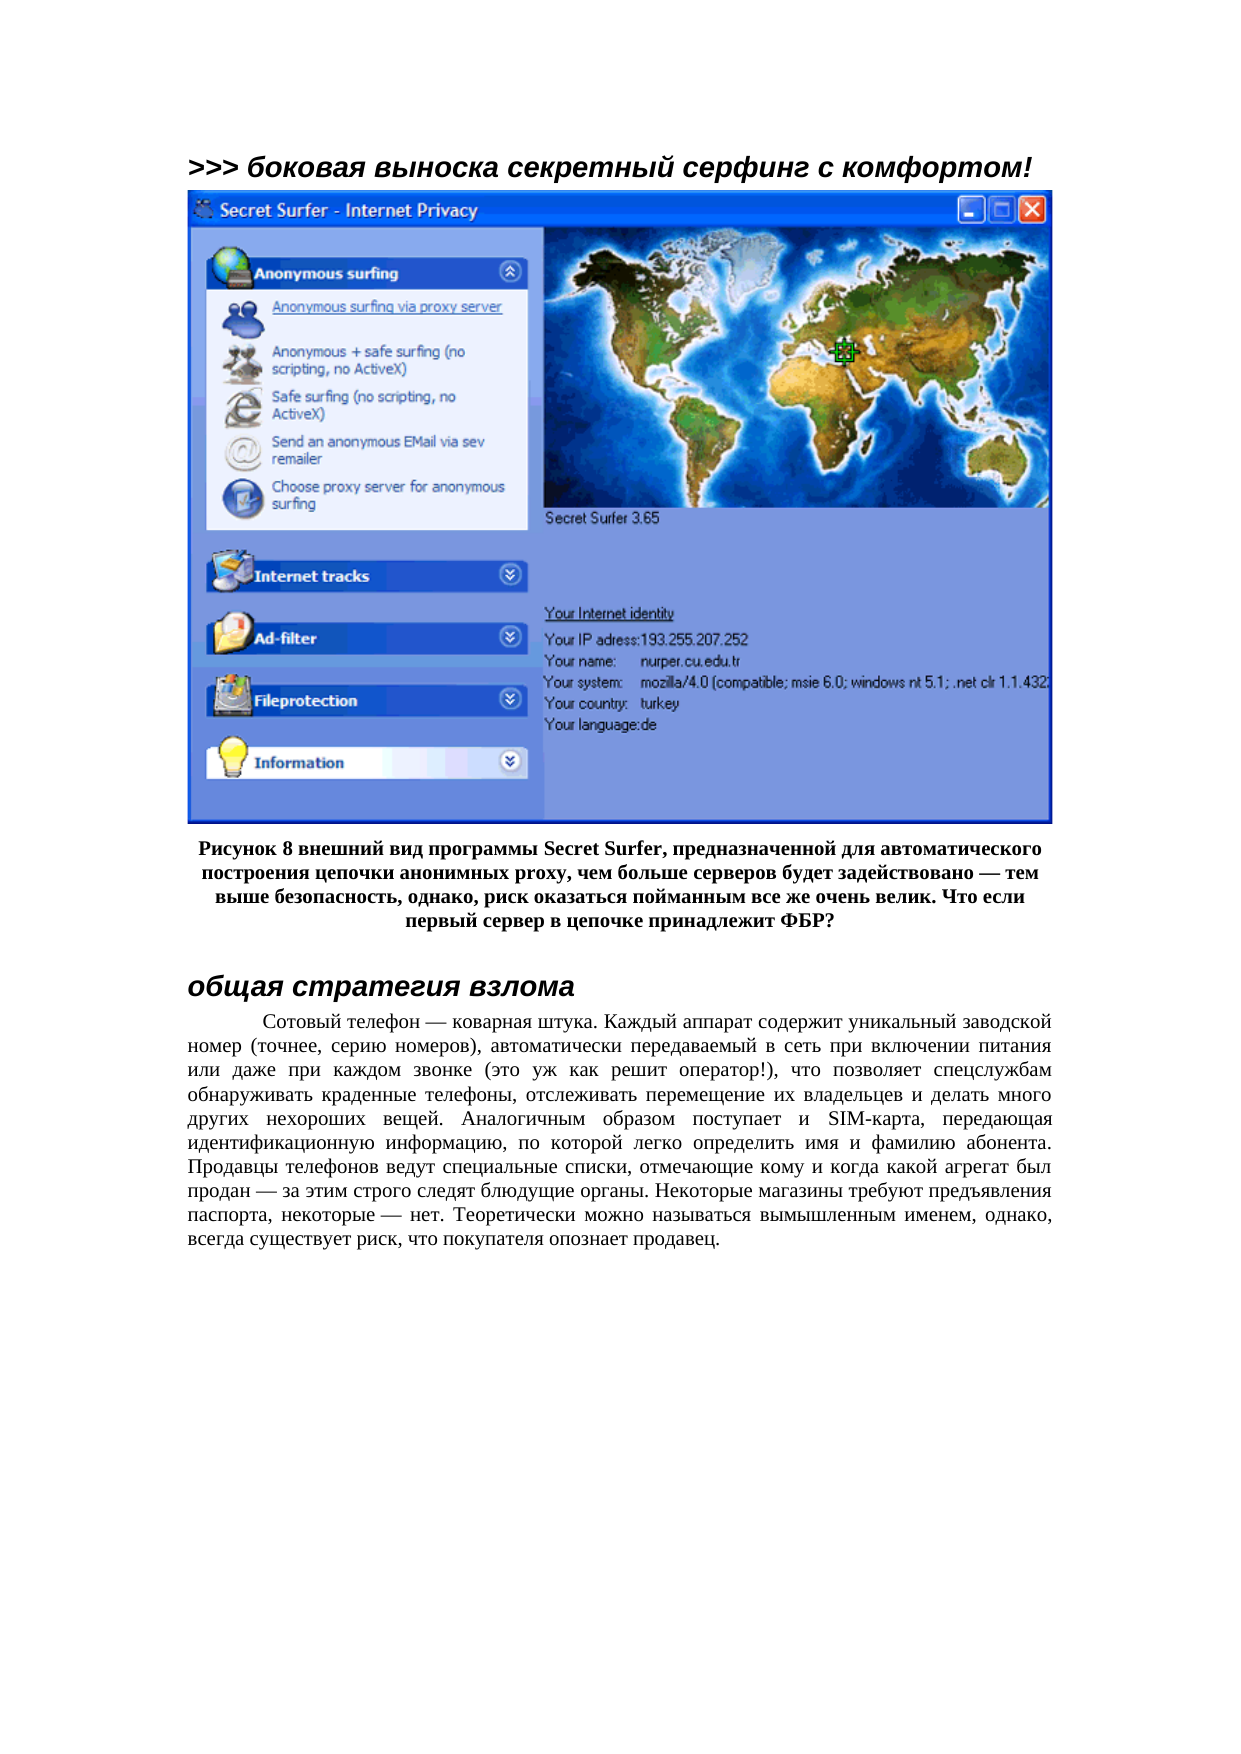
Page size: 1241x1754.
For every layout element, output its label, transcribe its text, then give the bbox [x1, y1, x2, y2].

text Сотовый телефон — коварная штука. Каждый аппарат содержит уникальный заводской номер (точнее, серию номеров), автоматически передаваемый в сеть при включении питания или даже при каждом звонке (это уж как решит оператор!), что позволяет спецслужбам обнаруживать краденные телефоны, отслеживать перемещение их владельцев и делать много других нехороших вещей. Аналогичным образом поступает и SIM-карта, передающая идентификационную информацию, по которой легко определить имя и фамилию абонента. Продавцы телефонов ведут специальные списки, отмечающие кому и когда какой агрегат был продан — за этим строго следят блюдущие органы. Некоторые магазины требуют предъявления паспорта, некоторые — нет. Теоретически можно называться вымышленным именем, однако, всегда существует риск, что покупателя опознает продавец. [187, 1009, 1053, 1250]
subtitle общая стратегия взлома [187, 969, 1053, 1003]
text Рисунок 8 внешний вид программы Secret Surfer, предназначенной для автоматического построения цепочки анонимных proxy, чем больше серверов будет задействовано — тем выше безопасность, однако, риск оказаться пойманным все же очень велик. Что если первый сервер в цепочке принадлежит ФБР? [187, 836, 1053, 932]
subtitle >>> боковая выноска секретный серфинг с комфортом! [187, 150, 1053, 183]
picture [187, 190, 1053, 824]
